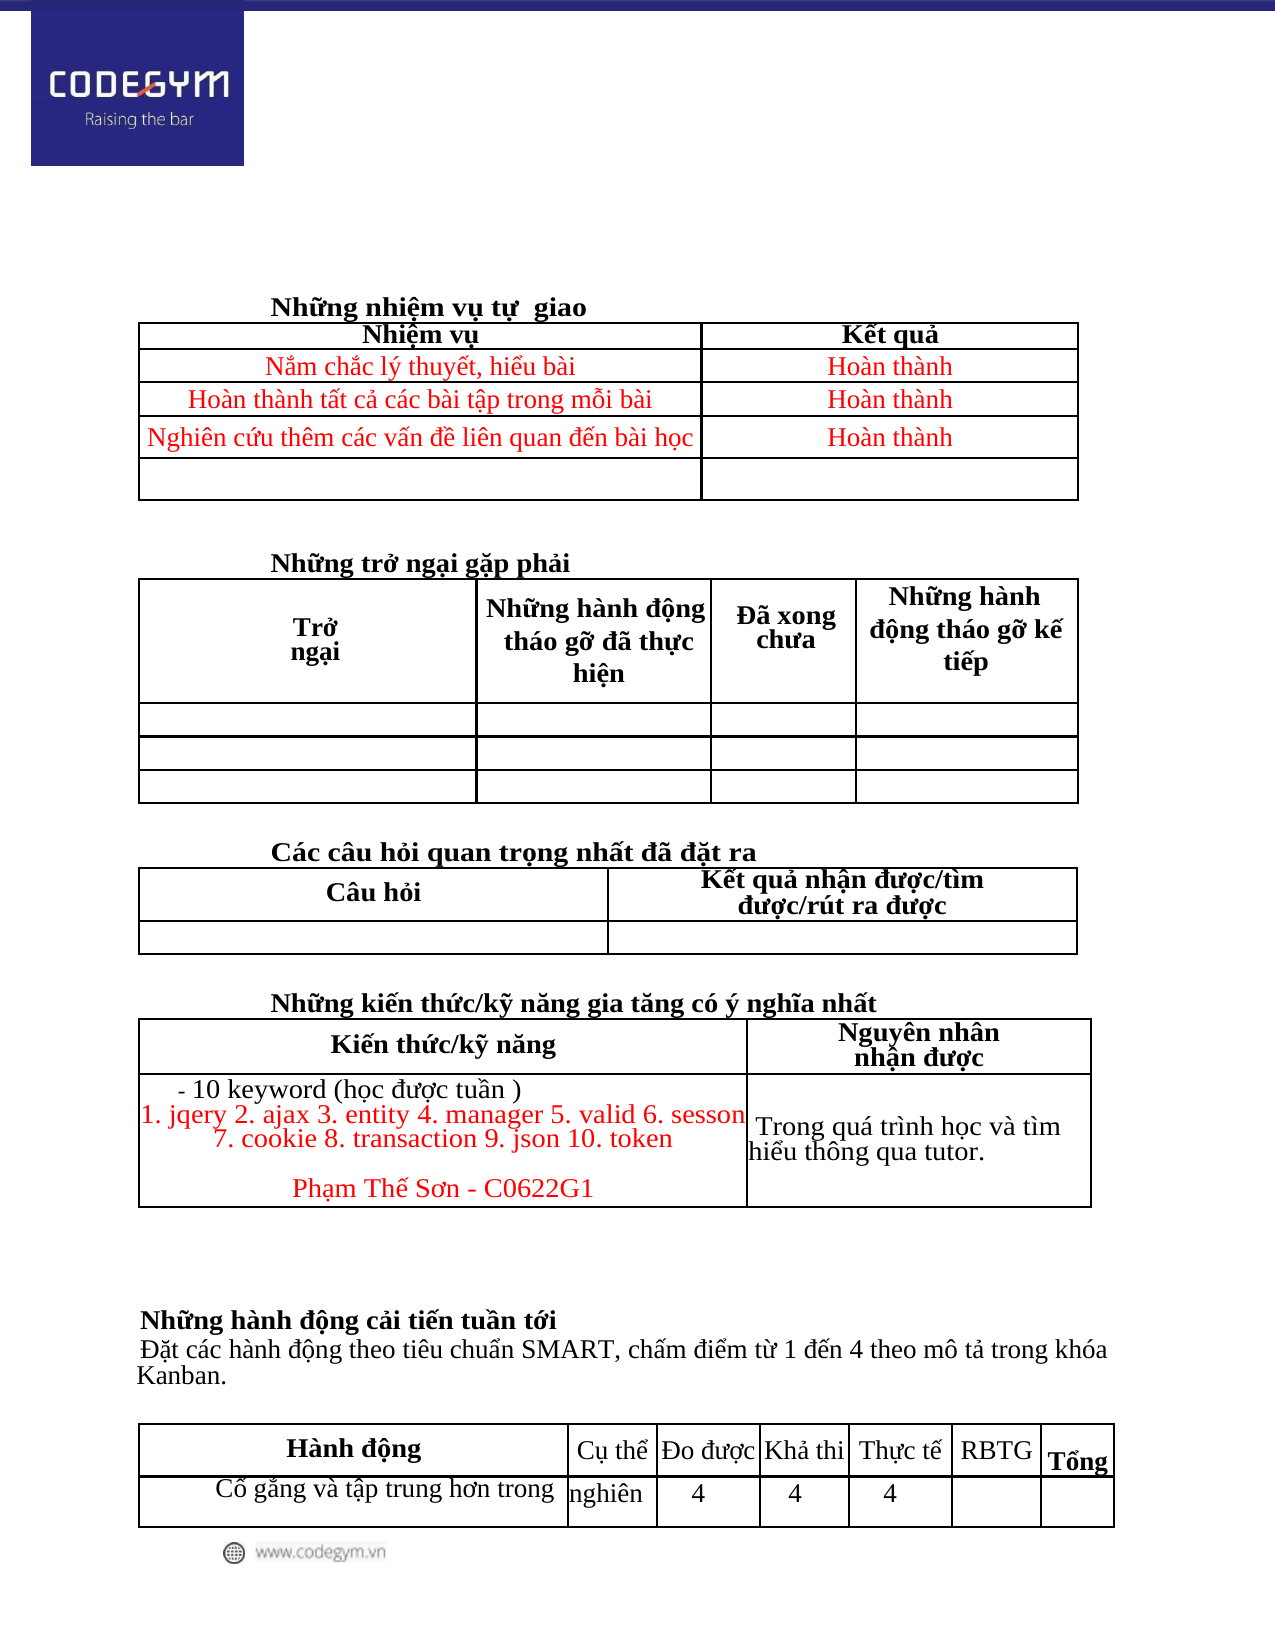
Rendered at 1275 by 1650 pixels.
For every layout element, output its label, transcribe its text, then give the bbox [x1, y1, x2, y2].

table_cell 10 keyword (học được tuần ) 1. jqery 2. ajax 3. entity 4. manager 5. valid 6. sesson 7. cookie 8. transaction 9. json 10. token Phạm Thế Sơn - C0622G1 [140, 1075, 746, 1206]
text Đặt các hành động theo tiêu chuẩn SMART, chấm điểm từ 1 đến 4 theo mô tả trong khóa Kanban. [136, 1337, 1117, 1390]
text Những kiến thức/kỹ năng gia tăng có ý nghĩa nhất [270, 987, 1131, 1018]
table_header Câu hỏi [140, 869, 607, 920]
table_cell Cố gắng và tập trung hơn trong [140, 1478, 567, 1526]
table_cell [712, 704, 855, 735]
table_header Trở ngại [140, 580, 475, 702]
table_cell [857, 704, 1077, 735]
table_cell [140, 738, 475, 769]
text Những trở ngại gặp phải [270, 547, 1131, 578]
table_cell [478, 738, 710, 769]
table_header Đã xong chưa [712, 580, 855, 702]
table_cell [857, 738, 1077, 769]
table_header Những hành động tháo gỡ kế tiếp [857, 580, 1077, 702]
text Những hành động cải tiến tuần tới [125, 1304, 1131, 1336]
table_cell [1042, 1478, 1113, 1526]
table_cell [140, 771, 475, 802]
table_cell 4 [850, 1478, 951, 1526]
table_cell [478, 771, 710, 802]
table_cell Hoàn thành [703, 383, 1077, 414]
table_header Đo được [658, 1425, 759, 1475]
table_cell Hoàn thành [703, 350, 1077, 381]
table_cell [478, 704, 710, 735]
table_cell [712, 738, 855, 769]
table_header Những hành động tháo gỡ đã thực hiện [478, 580, 710, 702]
table_cell 4 [761, 1478, 848, 1526]
table_cell Trong quá trình học và tìm hiểu thông qua tutor. [748, 1075, 1090, 1206]
table_header Cụ thể [569, 1425, 656, 1475]
table_cell Hoàn thành [703, 417, 1077, 457]
table_cell Nghiên cứu thêm các vấn đề liên quan đến bài học [140, 417, 700, 457]
table_header Khả thi [761, 1425, 848, 1475]
table_header Kết quả [703, 324, 1077, 348]
table_header Kiến thức/kỹ năng [140, 1020, 746, 1073]
table_cell [140, 922, 607, 953]
table_cell [140, 459, 700, 499]
table_header Thực tế [850, 1425, 951, 1475]
table_header Nguyên nhân nhận được [748, 1020, 1090, 1073]
table_header Hành động [140, 1425, 567, 1475]
picture [223, 1535, 1246, 1636]
table_cell [140, 704, 475, 735]
picture [0, 0, 1275, 166]
table_header RBTG [953, 1425, 1040, 1475]
table_cell [703, 459, 1077, 499]
table_cell Hoàn thành tất cả các bài tập trong mỗi bài [140, 383, 700, 414]
table_cell [953, 1478, 1040, 1526]
table_cell [609, 922, 1076, 953]
table_cell nghiên [569, 1478, 656, 1526]
table_cell [712, 771, 855, 802]
text Các câu hỏi quan trọng nhất đã đặt ra [270, 836, 1131, 867]
table_header Tổng [1042, 1425, 1113, 1475]
table_header Nhiệm vụ [140, 324, 700, 348]
text Những nhiệm vụ tự giao [270, 291, 1131, 322]
table_cell [857, 771, 1077, 802]
table_header Kết quả nhận được/tìm được/rút ra được [609, 869, 1076, 920]
table_cell 4 [658, 1478, 759, 1526]
table_cell Nắm chắc lý thuyết, hiểu bài [140, 350, 700, 381]
